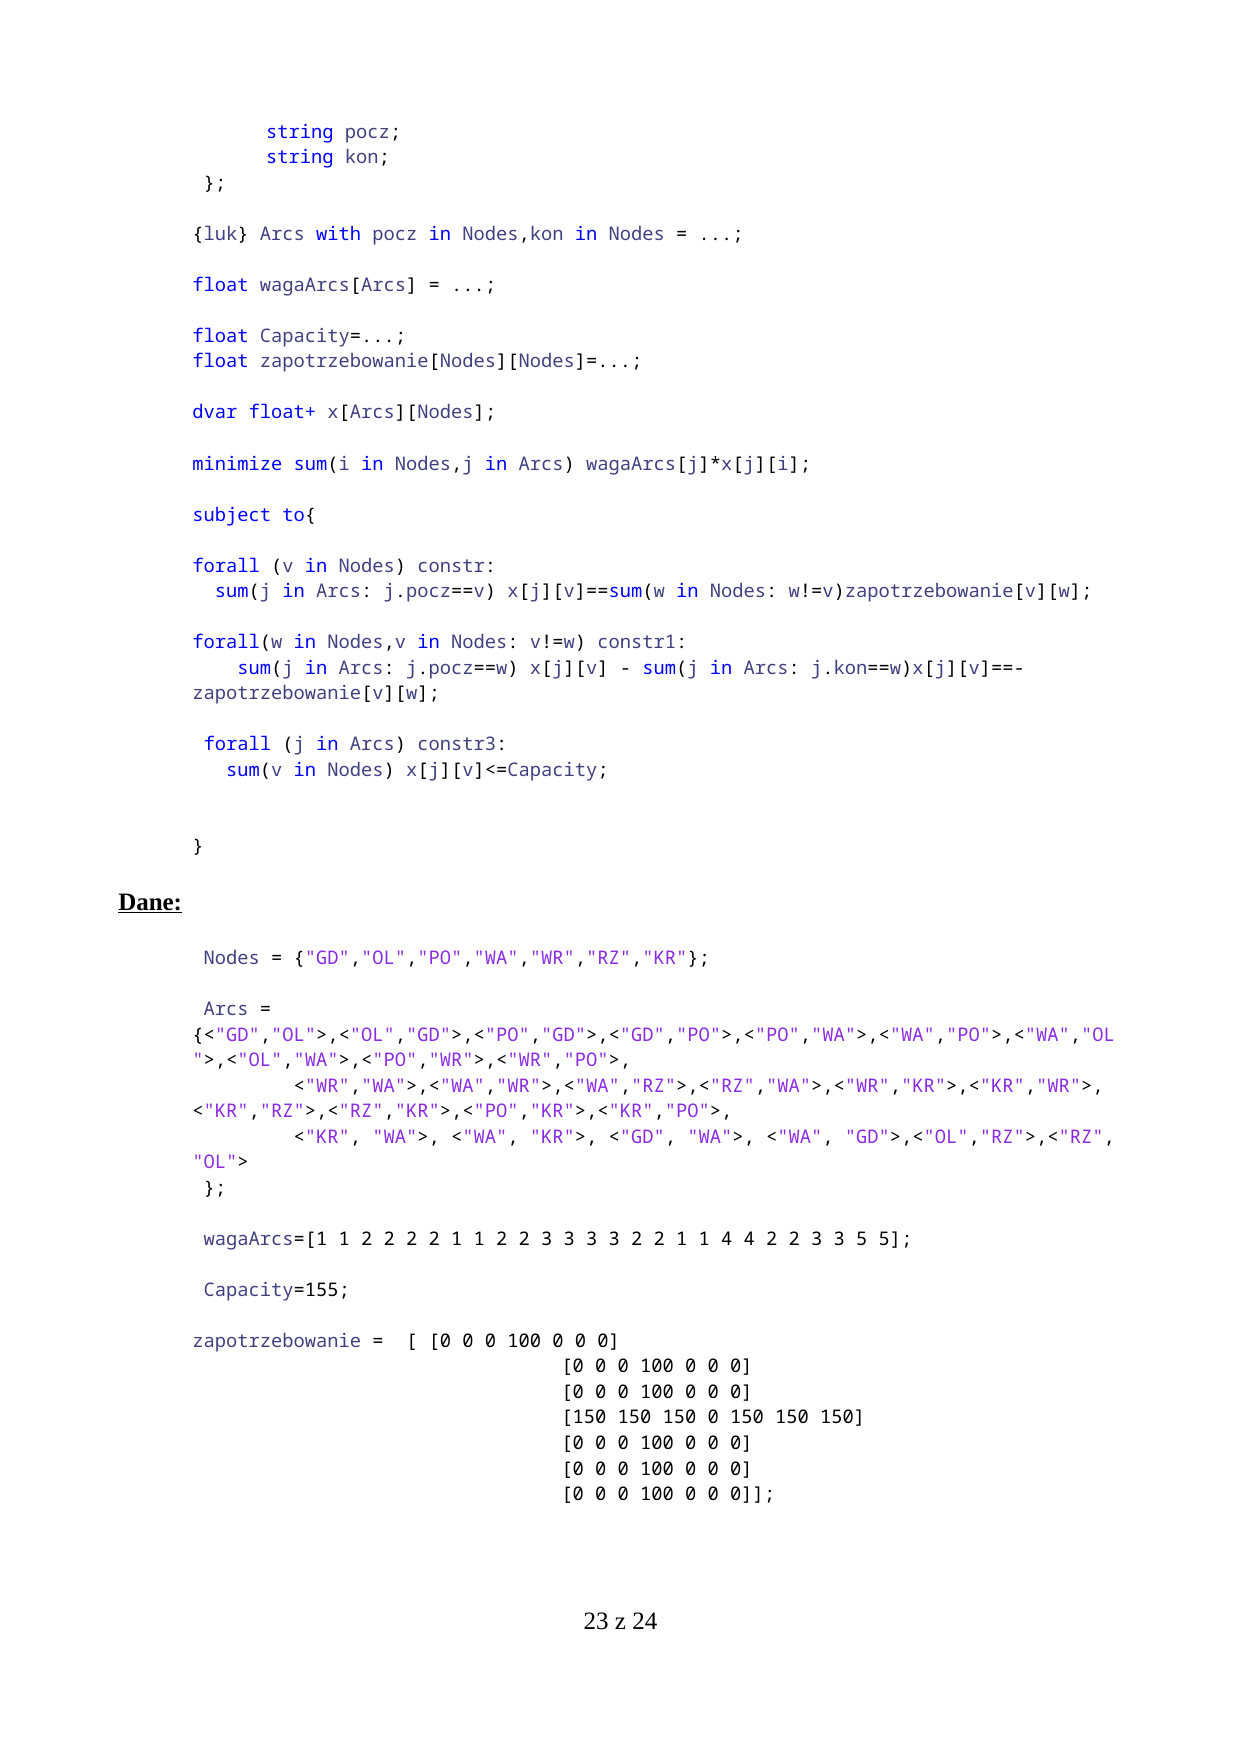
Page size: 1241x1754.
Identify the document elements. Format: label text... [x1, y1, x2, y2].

text Arcs = {<"GD","OL">,<"OL","GD">,<"PO","GD">,<"GD","PO">,<"PO","WA">,<"WA","PO">,<"WA","OL">,<"OL","WA">,<"PO","WR">,<"WR","PO">, [192, 996, 1122, 1072]
text zapotrzebowanie = [ [0 0 0 100 0 0 0] [192, 1327, 1122, 1353]
text [0 0 0 100 0 0 0]]; [192, 1480, 1122, 1506]
text Nodes = {"GD","OL","PO","WA","WR","RZ","KR"}; [192, 944, 1122, 970]
text float Capacity=...; [192, 322, 1122, 348]
text }; [192, 169, 1122, 195]
text <"WR","WA">,<"WA","WR">,<"WA","RZ">,<"RZ","WA">,<"WR","KR">,<"KR","WR">, <"KR","RZ">,<"RZ","KR">,<"PO","KR">,<"KR","PO">, [192, 1072, 1122, 1123]
text [0 0 0 100 0 0 0] [192, 1429, 1122, 1455]
text string pocz; [192, 118, 1122, 144]
text forall (v in Nodes) constr: [192, 552, 1122, 577]
text {luk} Arcs with pocz in Nodes,kon in Nodes = ...; [192, 220, 1122, 246]
text [150 150 150 0 150 150 150] [192, 1404, 1122, 1429]
text sum(v in Nodes) x[j][v]<=Capacity; [192, 756, 1122, 782]
text float wagaArcs[Arcs] = ...; [192, 271, 1122, 297]
text [0 0 0 100 0 0 0] [192, 1455, 1122, 1480]
text sum(j in Arcs: j.pocz==v) x[j][v]==sum(w in Nodes: w!=v)zapotrzebowanie[v][w]; [192, 577, 1122, 603]
text dvar float+ x[Arcs][Nodes]; [192, 399, 1122, 424]
text wagaArcs=[1 1 2 2 2 2 1 1 2 2 3 3 3 3 2 2 1 1 4 4 2 2 3 3 5 5]; [192, 1225, 1122, 1251]
text sum(j in Arcs: j.pocz==w) x[j][v] - sum(j in Arcs: j.kon==w)x[j][v]==-zapotrzebowanie[v][w]; [192, 654, 1122, 705]
text }; [192, 1174, 1122, 1200]
text Dane: [118, 887, 1122, 916]
text } [192, 833, 1122, 858]
text <"KR", "WA">, <"WA", "KR">, <"GD", "WA">, <"WA", "GD">,<"OL","RZ">,<"RZ", "OL"> [192, 1123, 1122, 1174]
text minimize sum(i in Nodes,j in Arcs) wagaArcs[j]*x[j][i]; [192, 450, 1122, 475]
text string kon; [192, 144, 1122, 169]
text [0 0 0 100 0 0 0] [192, 1353, 1122, 1378]
text subject to{ [192, 501, 1122, 526]
text Capacity=155; [192, 1276, 1122, 1302]
text float zapotrzebowanie[Nodes][Nodes]=...; [192, 348, 1122, 373]
text [0 0 0 100 0 0 0] [192, 1378, 1122, 1404]
text forall (j in Arcs) constr3: [192, 731, 1122, 756]
text forall(w in Nodes,v in Nodes: v!=w) constr1: [192, 628, 1122, 654]
